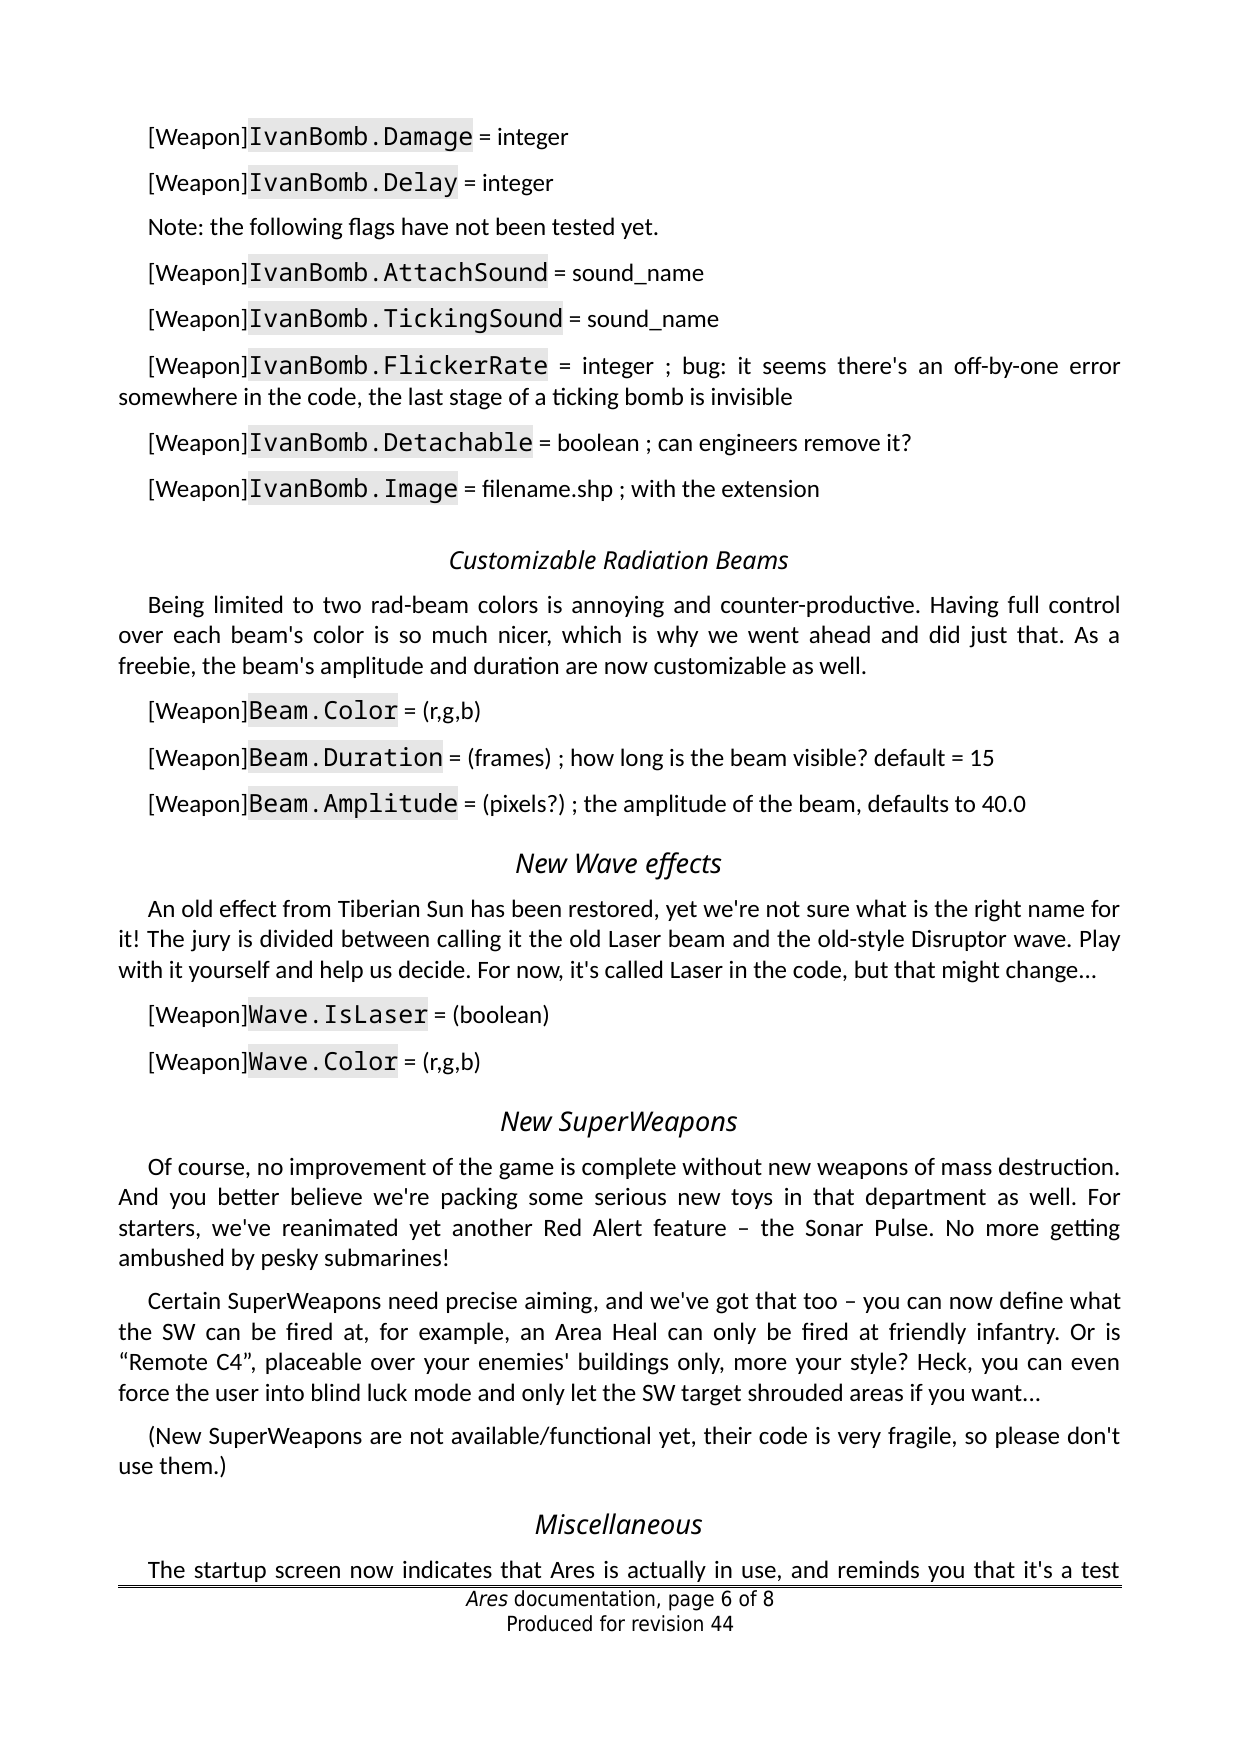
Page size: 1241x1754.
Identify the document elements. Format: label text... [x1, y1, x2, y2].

subtitle Miscellaneous [118, 1505, 1122, 1542]
text [Weapon]Wave.Color = (r,g,b) [398, 1044, 1122, 1078]
text (New SuperWeapons are not available/functional yet, their code is very fragile, so please don't use them.) [118, 1420, 1122, 1481]
text Of course, no improvement of the game is complete without new weapons of mass destruction. And you better believe we're packing some serious new toys in that department as well. For starters, we've reanimated yet another Red Alert feature – the Sonar Pulse. No more getting ambushed by pesky submarines! [118, 1151, 1122, 1273]
text [Weapon]IvanBomb.FlickerRate = integer ; bug: it seems there's an off-by-one error somewhere in the code, the last stage of a ticking bomb is invisible [118, 347, 1122, 412]
text [Weapon]Beam.Color = (r,g,b) [118, 693, 248, 727]
text [Weapon]Beam.Color = (r,g,b) [398, 693, 1122, 727]
text [Weapon]Beam.Amplitude = (pixels?) ; the amplitude of the beam, defaults to 40.0 [458, 786, 1122, 820]
text [Weapon]IvanBomb.Image = filename.shp ; with the extension [118, 471, 248, 505]
text [Weapon]IvanBomb.Delay = integer [118, 165, 248, 199]
text An old effect from Tiberian Sun has been restored, yet we're not sure what is the right name for it! The jury is divided between calling it the old Laser beam and the old-style Disruptor wave. Play with it yourself and help us decide. For now, it's called Laser in the code, but that might change... [118, 893, 1122, 984]
text [Weapon]Wave.IsLaser = (boolean) [428, 997, 1122, 1031]
text [Weapon]IvanBomb.Image = filename.shp ; with the extension [458, 471, 1122, 505]
subtitle New SuperWeapons [118, 1102, 1122, 1139]
text Certain SuperWeapons need precise aiming, and we've got that too – you can now define what the SW can be fired at, for example, an Area Heal can only be fired at friendly infantry. Or is “Remote C4”, placeable over your enemies' buildings only, more your style? Heck, you can even force the user into blind luck mode and only let the SW target shrouded areas if you want... [118, 1285, 1122, 1407]
text [Weapon]IvanBomb.Damage = integer [118, 118, 248, 152]
text [Weapon]IvanBomb.AttachSound = sound_name [118, 254, 248, 288]
text [Weapon]IvanBomb.Delay = integer [458, 165, 1122, 199]
text Being limited to two rad-beam colors is annoying and counter-productive. Having full control over each beam's color is so much nicer, which is why we went ahead and did just that. As a freebie, the beam's amplitude and duration are now customizable as well. [118, 589, 1122, 680]
text The startup screen now indicates that Ares is actually in use, and reminds you that it's a test [118, 1554, 1122, 1584]
subtitle Customizable Radiation Beams [118, 543, 1122, 576]
text [Weapon]IvanBomb.AttachSound = sound_name [548, 254, 1122, 288]
text [Weapon]Beam.Amplitude = (pixels?) ; the amplitude of the beam, defaults to 40.0 [118, 786, 248, 820]
text [Weapon]IvanBomb.Damage = integer [473, 118, 1122, 152]
text [Weapon]Wave.Color = (r,g,b) [118, 1044, 248, 1078]
subtitle New Wave effects [118, 844, 1122, 881]
text [Weapon]IvanBomb.TickingSound = sound_name [563, 301, 1122, 335]
text [Weapon]IvanBomb.TickingSound = sound_name [118, 301, 248, 335]
text Note: the following flags have not been tested yet. [118, 211, 1122, 242]
text [Weapon]Wave.IsLaser = (boolean) [118, 997, 248, 1031]
text [Weapon]IvanBomb.Detachable = boolean ; can engineers remove it? [118, 424, 1122, 458]
text [Weapon]Beam.Duration = (frames) ; how long is the beam visible? default = 15 [118, 739, 1122, 773]
